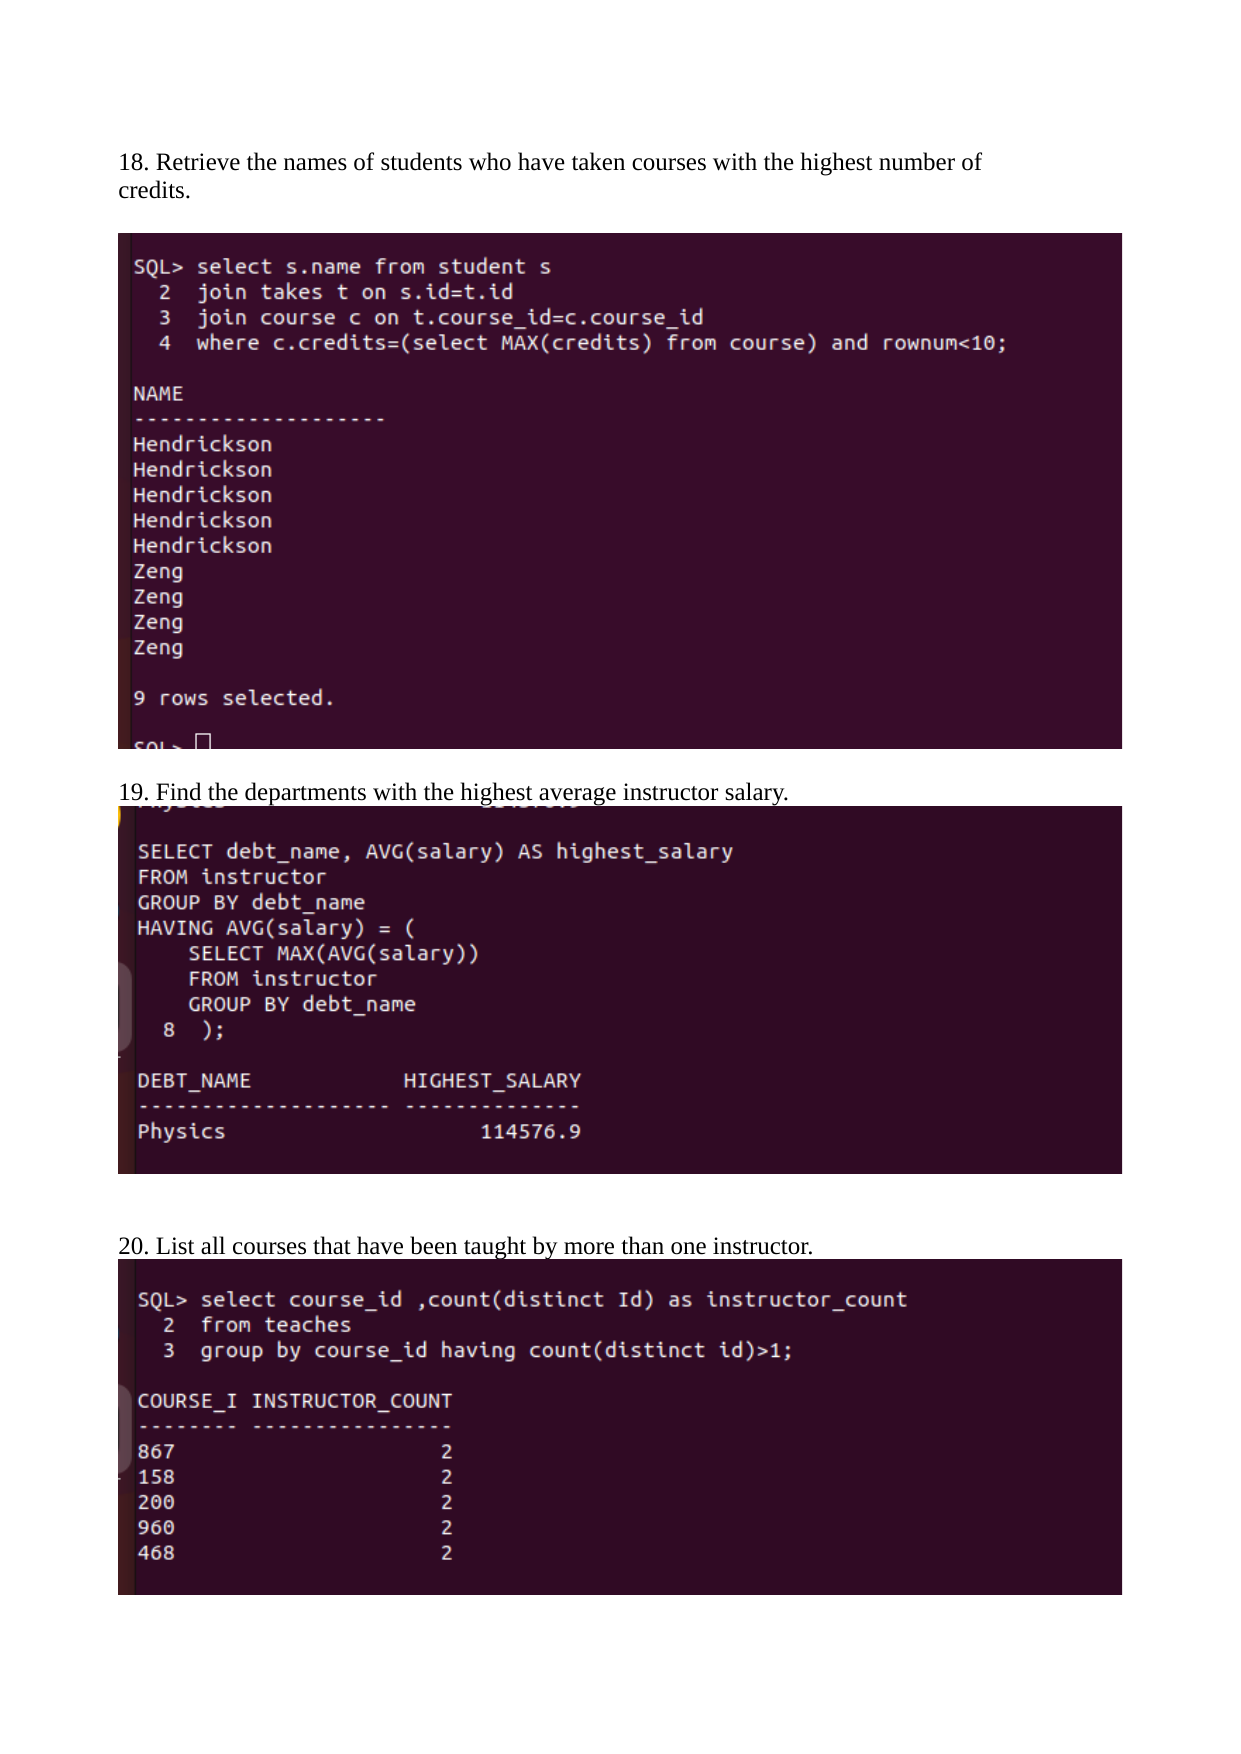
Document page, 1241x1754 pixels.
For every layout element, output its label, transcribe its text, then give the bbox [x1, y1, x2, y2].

text 18. Retrieve the names of students who have taken courses with the highest number of [118, 147, 1122, 176]
text 20. List all courses that have been taught by more than one instructor. [118, 1231, 1122, 1259]
text 19. Find the departments with the highest average instructor salary. [118, 777, 1122, 806]
picture [118, 806, 1123, 1174]
picture [118, 233, 1123, 749]
picture [118, 1259, 1123, 1595]
text credits. [118, 176, 1122, 204]
